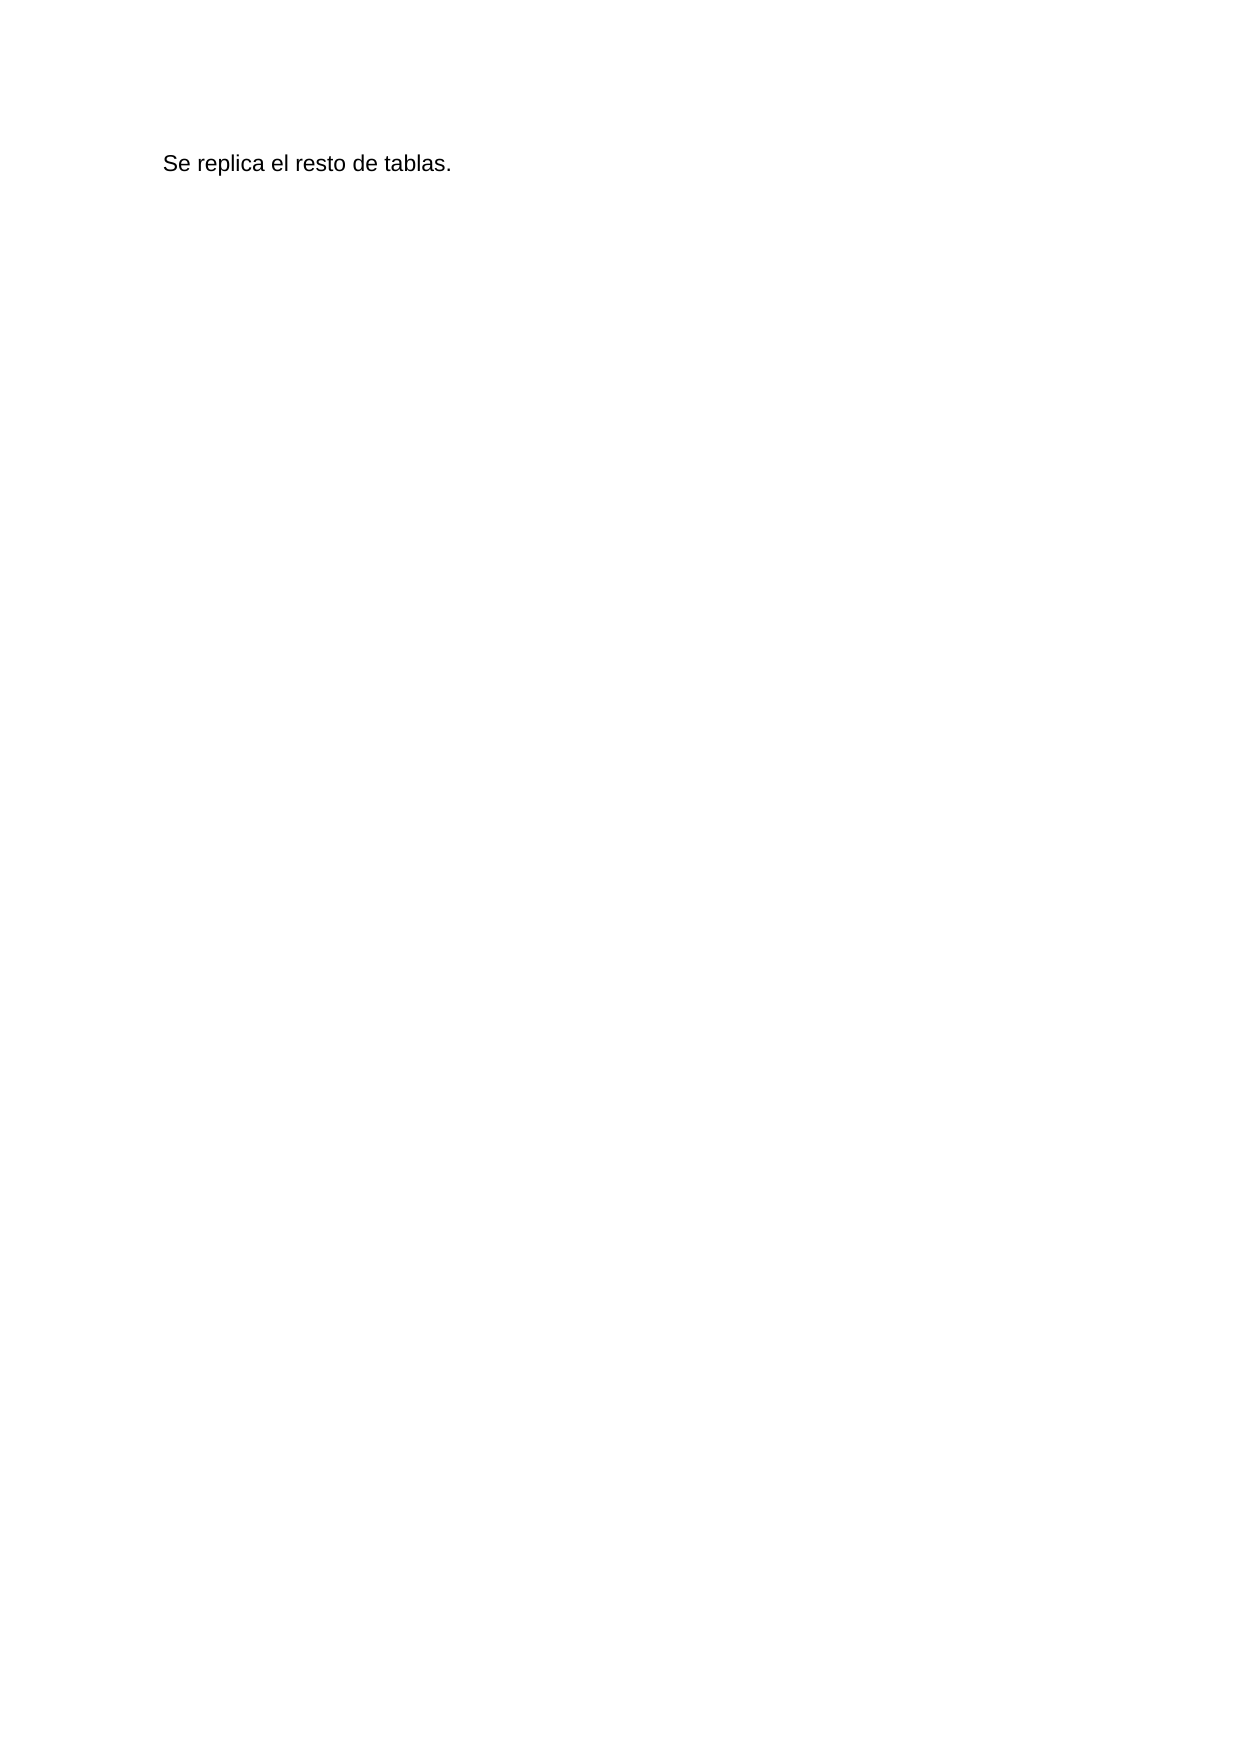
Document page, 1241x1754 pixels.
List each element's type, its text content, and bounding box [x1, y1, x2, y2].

text Se replica el resto de tablas. [150, 150, 1090, 176]
